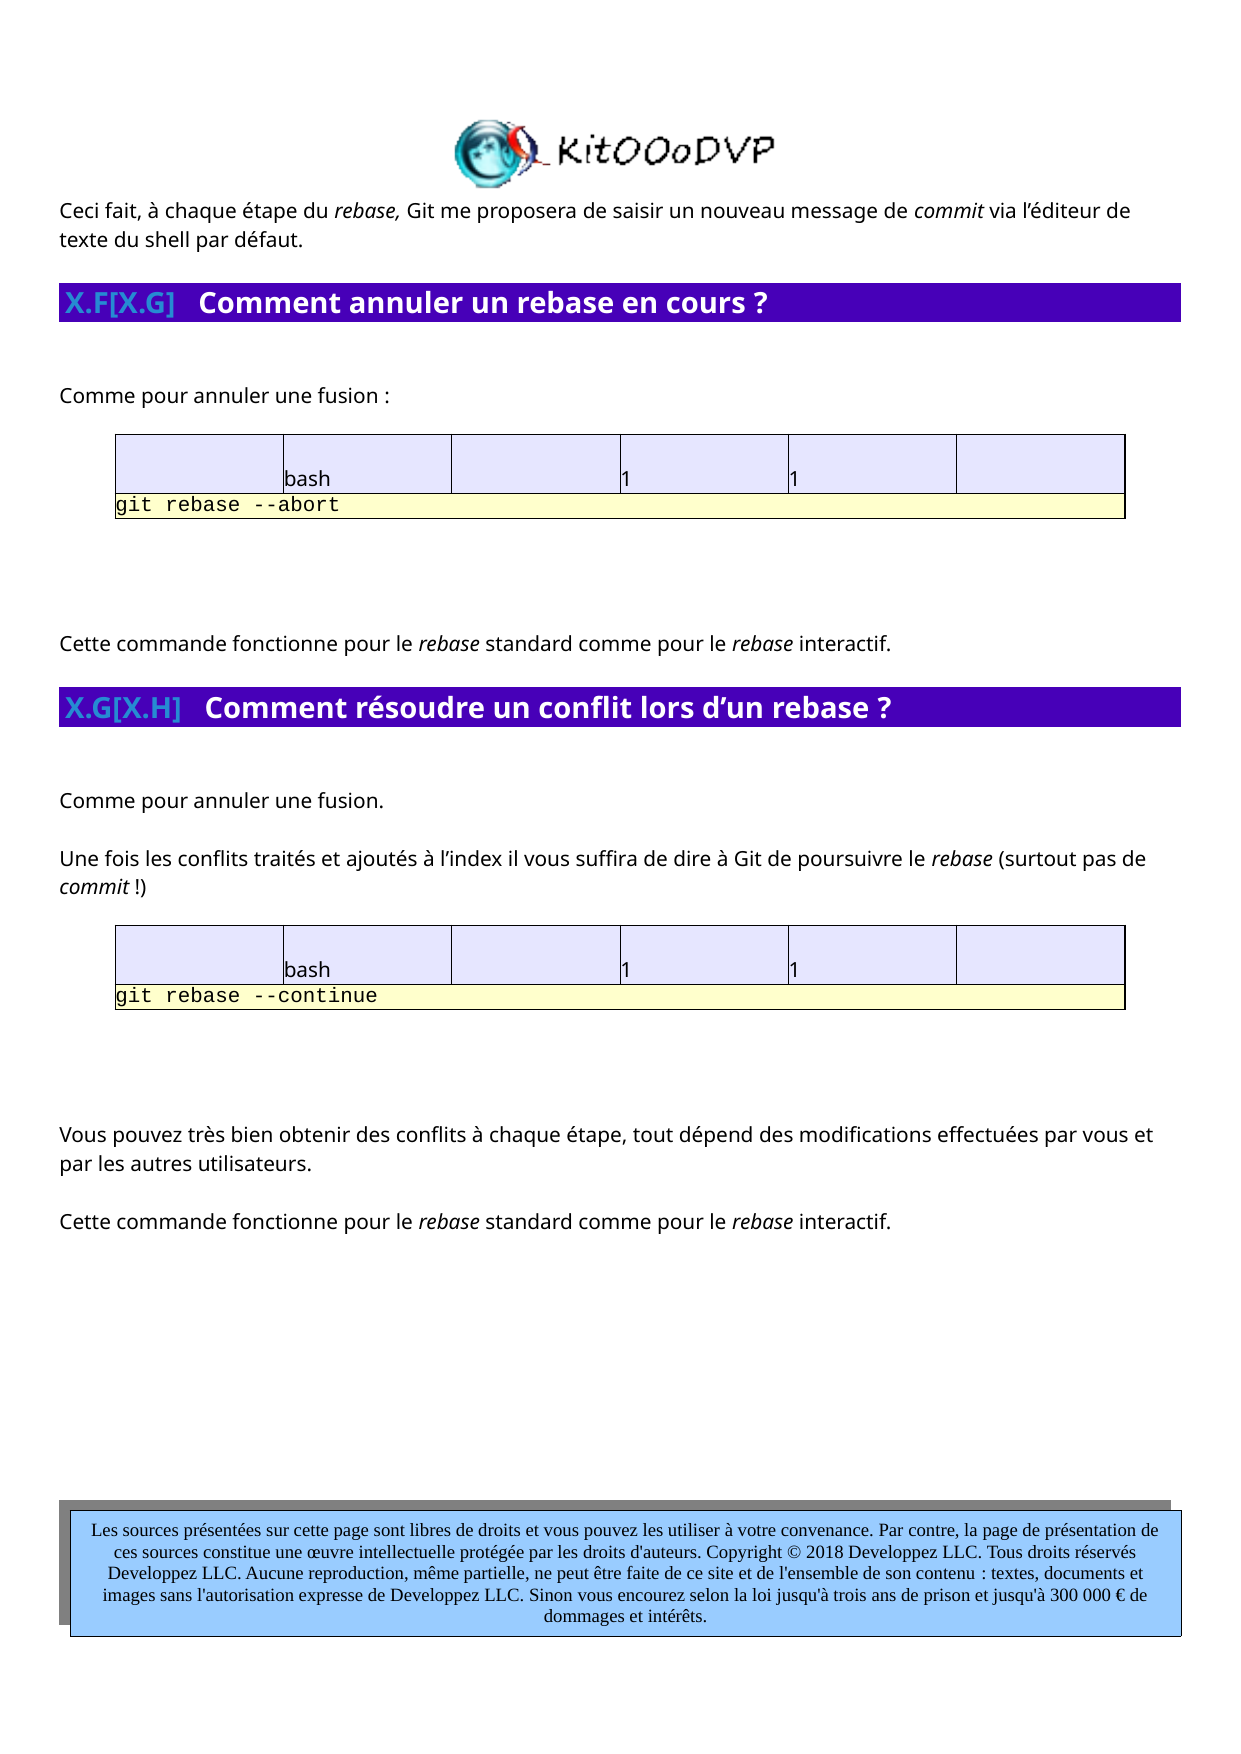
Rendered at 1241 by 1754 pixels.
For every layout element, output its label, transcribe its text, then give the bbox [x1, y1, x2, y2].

table_header [116, 926, 283, 984]
text Cette commande fonctionne pour le rebase standard comme pour le rebase interactif. [59, 1207, 1181, 1235]
text Cette commande fonctionne pour le rebase standard comme pour le rebase interactif. [59, 629, 1181, 658]
text Vous pouvez très bien obtenir des conflits à chaque étape, tout dépend des modifications effectuées par vous et par les autres utilisateurs. [59, 1121, 1181, 1177]
table_header [116, 435, 283, 493]
table_header bash [284, 435, 451, 493]
table_header 1 [621, 435, 788, 493]
text Ceci fait, à chaque étape du rebase, Git me proposera de saisir un nouveau message de commit via l’éditeur de texte du shell par défaut. [59, 196, 1181, 253]
text Une fois les conflits traités et ajoutés à l’index il vous suffira de dire à Git de poursuivre le rebase (surtout pas de commit !) [59, 844, 1181, 901]
text Comme pour annuler une fusion : [59, 381, 1181, 410]
table_header 1 [621, 926, 788, 984]
table_header [957, 435, 1124, 493]
table_header [957, 926, 1124, 984]
subtitle Comment résoudre un conflit lors d’un rebase ? [59, 687, 1181, 727]
picture [453, 118, 781, 191]
table_header bash [284, 926, 451, 984]
table_header 1 [789, 926, 956, 984]
table_header [452, 435, 620, 493]
table_header 1 [789, 435, 956, 493]
table_header [452, 926, 620, 984]
text Comme pour annuler une fusion. [59, 786, 1181, 814]
subtitle Comment annuler un rebase en cours ? [59, 283, 1181, 322]
